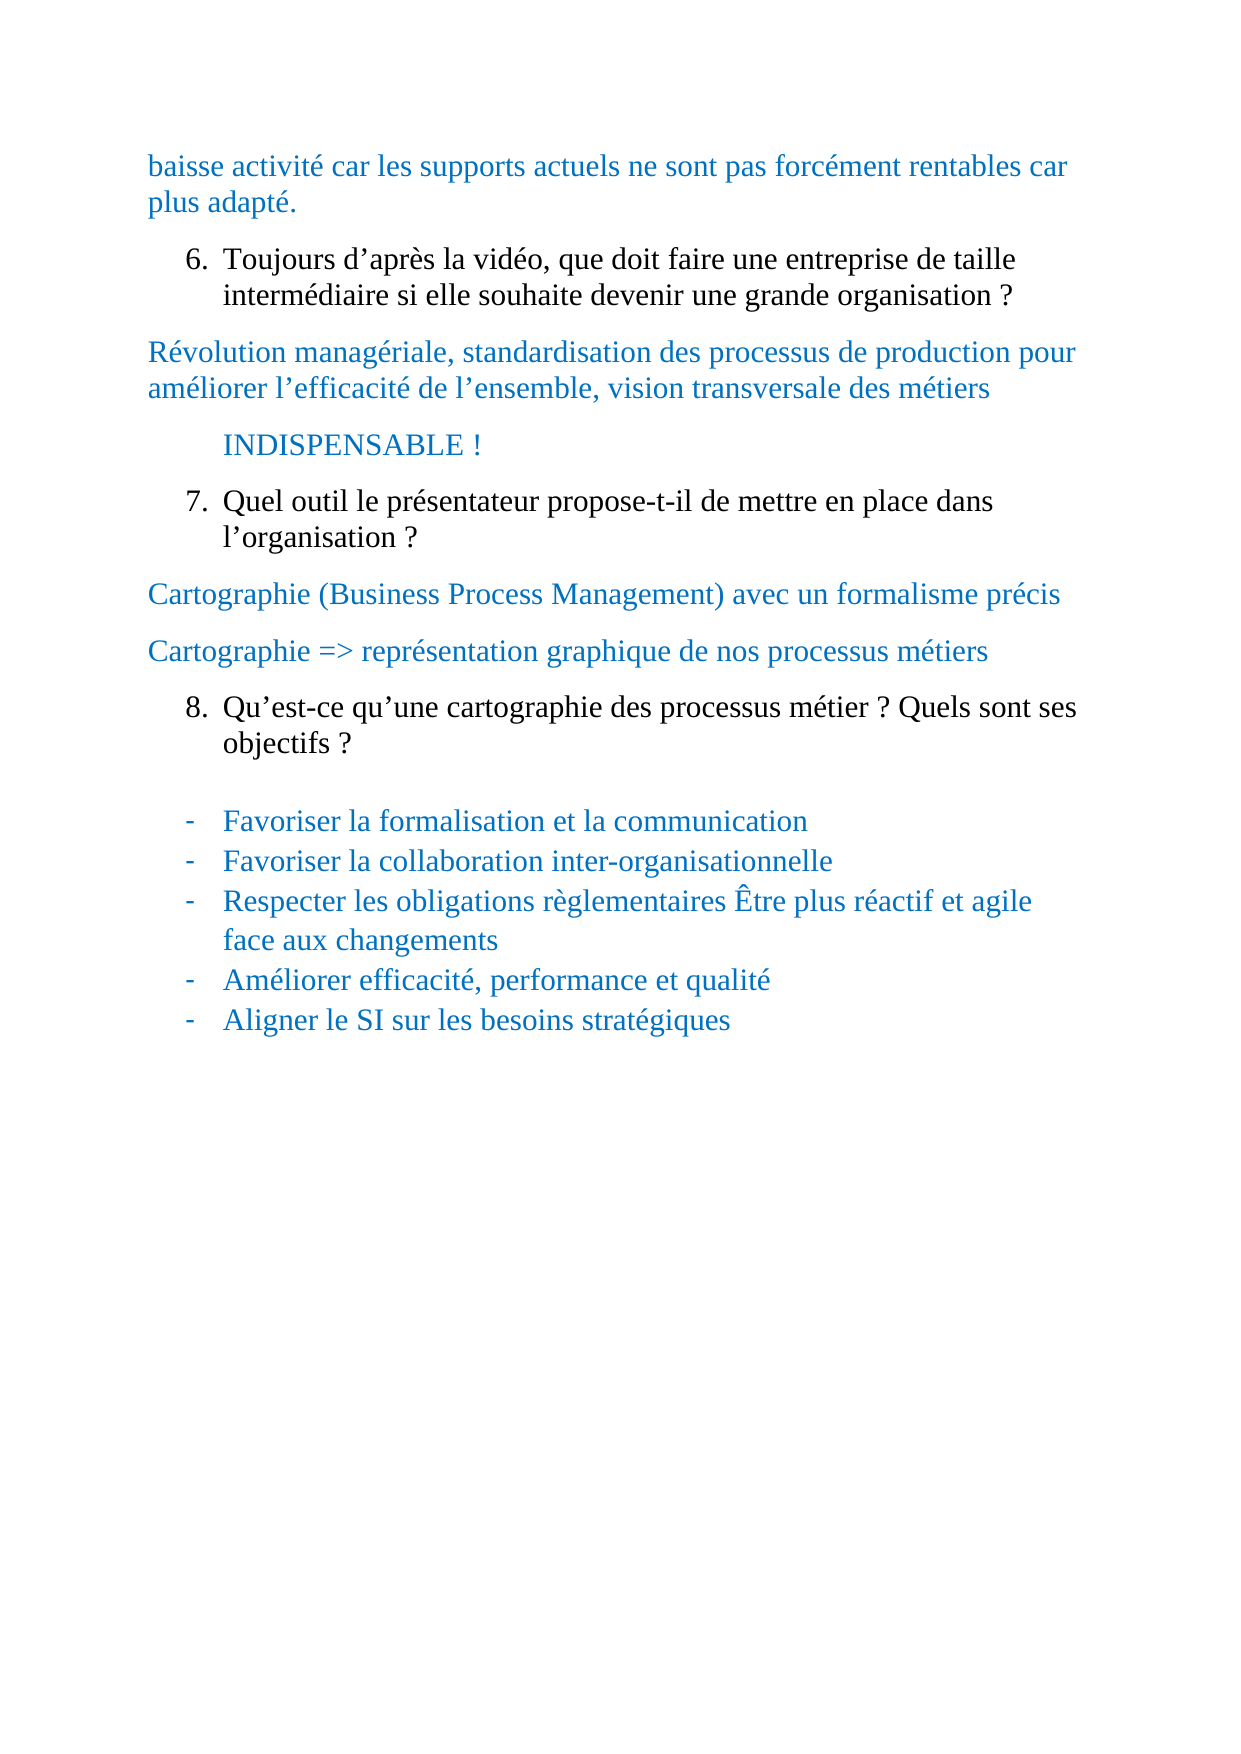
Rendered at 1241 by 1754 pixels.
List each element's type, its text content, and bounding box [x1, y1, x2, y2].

list Quel outil le présentateur propose-t-il de mettre en place dans l’organisation ? [185, 482, 1093, 554]
list Respecter les obligations règlementaires Être plus réactif et agile face aux changements [185, 881, 1093, 957]
text Cartographie (Business Process Management) avec un formalisme précis [148, 575, 1093, 611]
text baisse activité car les supports actuels ne sont pas forcément rentables car plus adapté. [148, 148, 1093, 219]
list Toujours d’après la vidéo, que doit faire une entreprise de taille intermédiaire si elle souhaite devenir une grande organisation ? [185, 240, 1093, 312]
list Favoriser la formalisation et la communication [185, 801, 1093, 839]
list Aligner le SI sur les besoins stratégiques [185, 1000, 1093, 1038]
text INDISPENSABLE ! [223, 426, 1093, 462]
text Révolution managériale, standardisation des processus de production pour améliorer l’efficacité de l’ensemble, vision transversale des métiers [148, 333, 1093, 405]
text Cartographie => représentation graphique de nos processus métiers [148, 632, 1093, 668]
list Favoriser la collaboration inter-organisationnelle [185, 841, 1093, 879]
list Améliorer efficacité, performance et qualité [185, 959, 1093, 998]
list Qu’est-ce qu’une cartographie des processus métier ? Quels sont ses objectifs ? [185, 689, 1093, 761]
